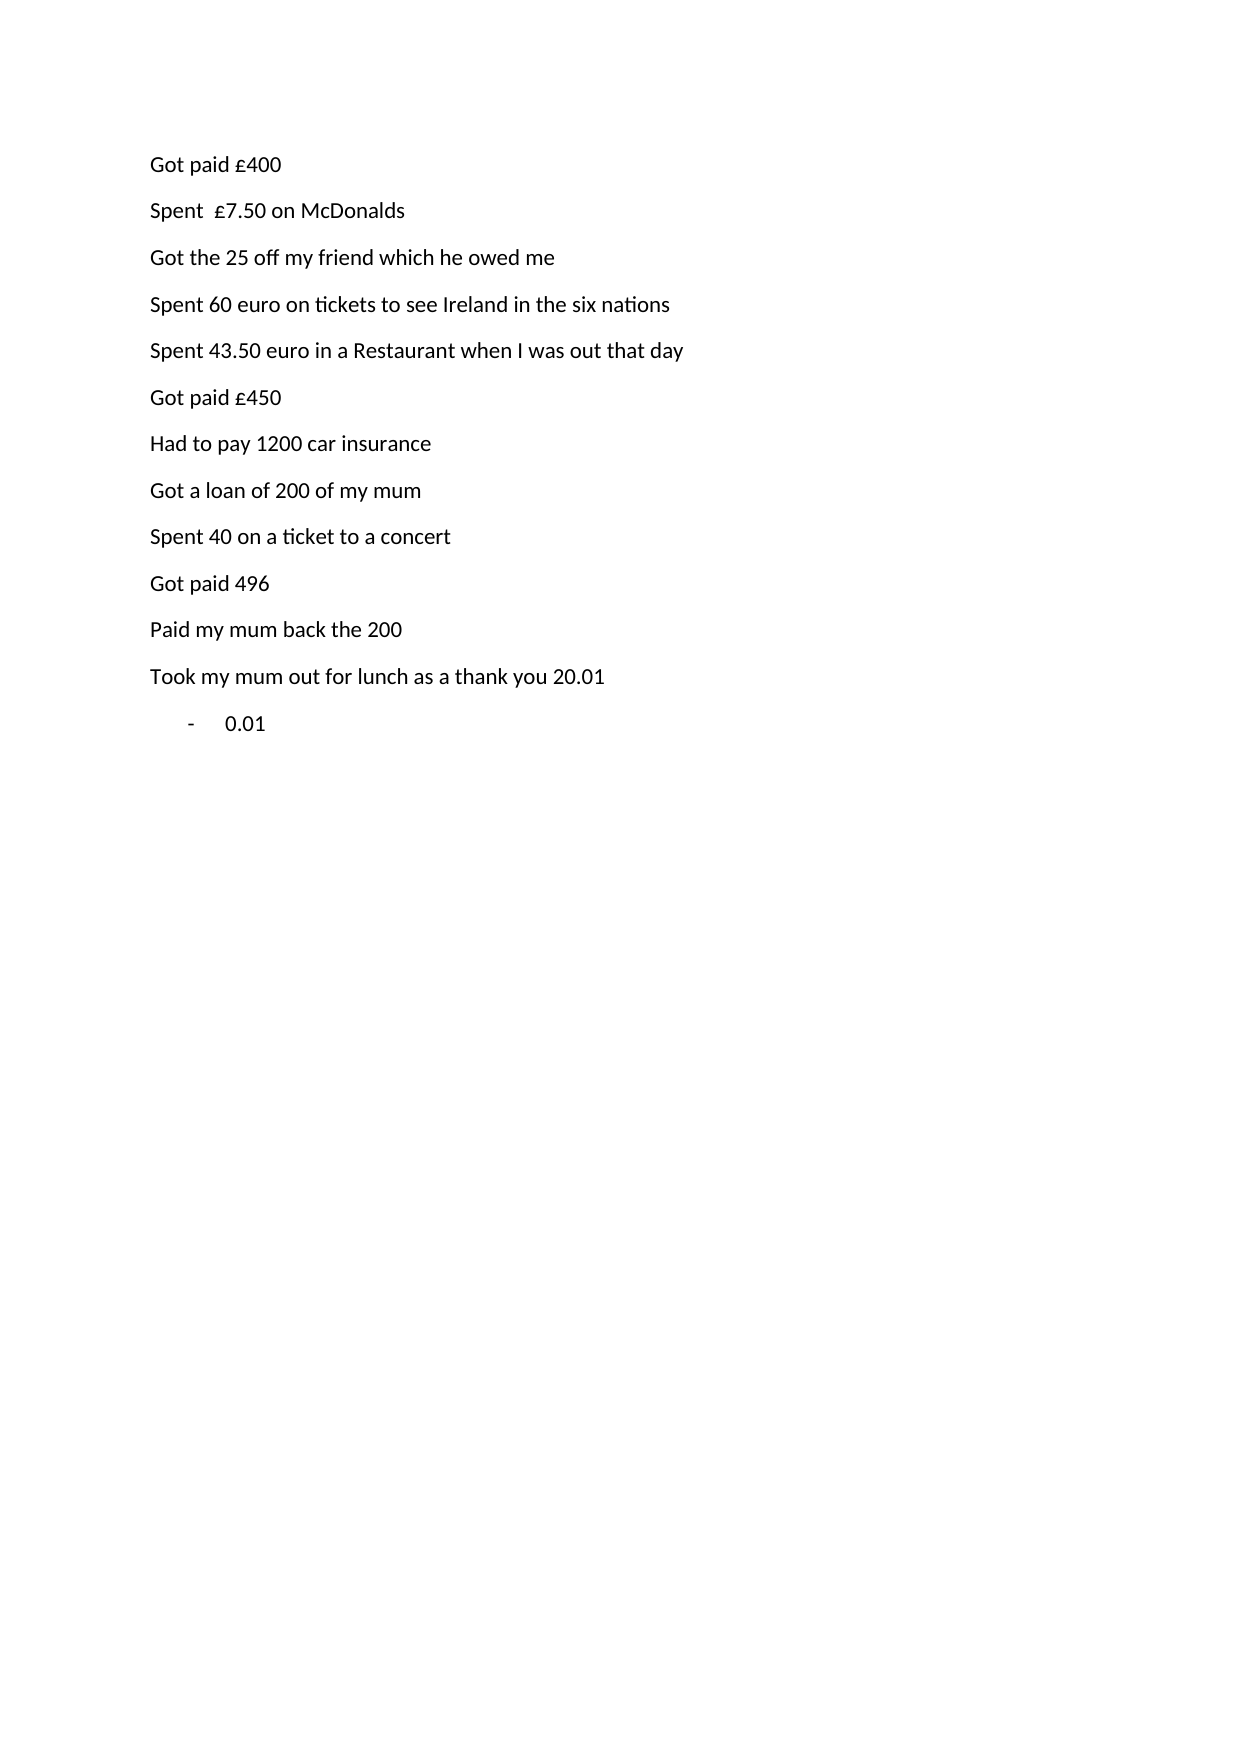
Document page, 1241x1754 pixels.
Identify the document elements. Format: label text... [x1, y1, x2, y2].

text Spent £7.50 on McDonalds [150, 197, 1090, 224]
text Spent 43.50 euro in a Restaurant when I was out that day [150, 336, 1090, 364]
text Got the 25 off my friend which he owed me [150, 243, 1090, 271]
text Got paid 496 [150, 569, 1090, 597]
text Spent 40 on a ticket to a concert [150, 522, 1090, 551]
list 0.01 [187, 709, 1090, 737]
text Had to pay 1200 car insurance [150, 429, 1090, 457]
text Got paid £400 [150, 150, 1090, 178]
text Took my mum out for lunch as a thank you 20.01 [150, 662, 1090, 690]
text Paid my mum back the 200 [150, 616, 1090, 644]
text Spent 60 euro on tickets to see Ireland in the six nations [150, 290, 1090, 318]
text Got paid £450 [150, 383, 1090, 411]
text Got a loan of 200 of my mum [150, 476, 1090, 504]
